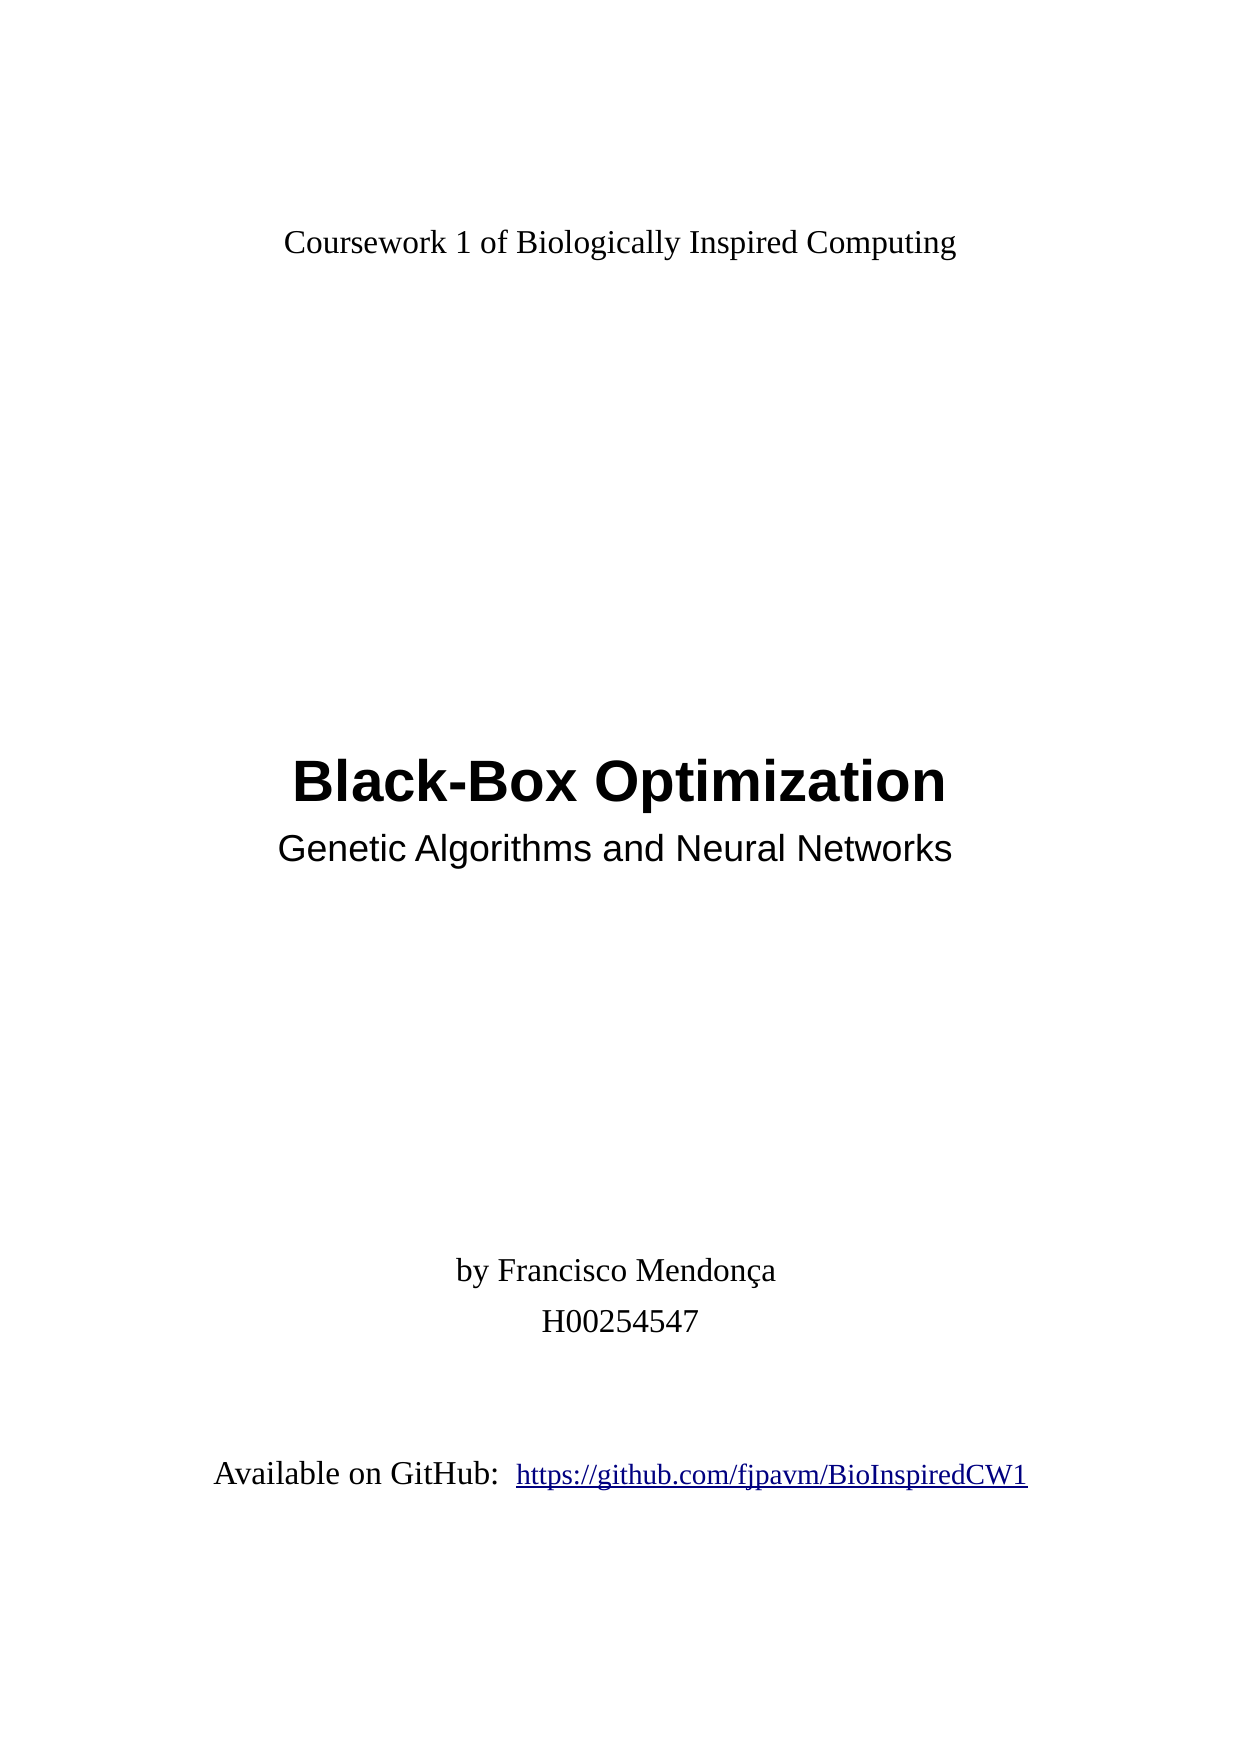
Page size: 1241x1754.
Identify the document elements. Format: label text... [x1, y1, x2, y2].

title Black-Box Optimization [118, 746, 1122, 813]
text H00254547 [118, 1301, 1122, 1339]
text by Francisco Mendonça [118, 1250, 1122, 1288]
subtitle Genetic Algorithms and Neural Networks [118, 826, 1122, 869]
text Coursework 1 of Biologically Inspired Computing [118, 223, 1122, 261]
text Available on GitHub: https://github.com/fjpavm/BioInspiredCW1 [118, 1453, 1122, 1492]
